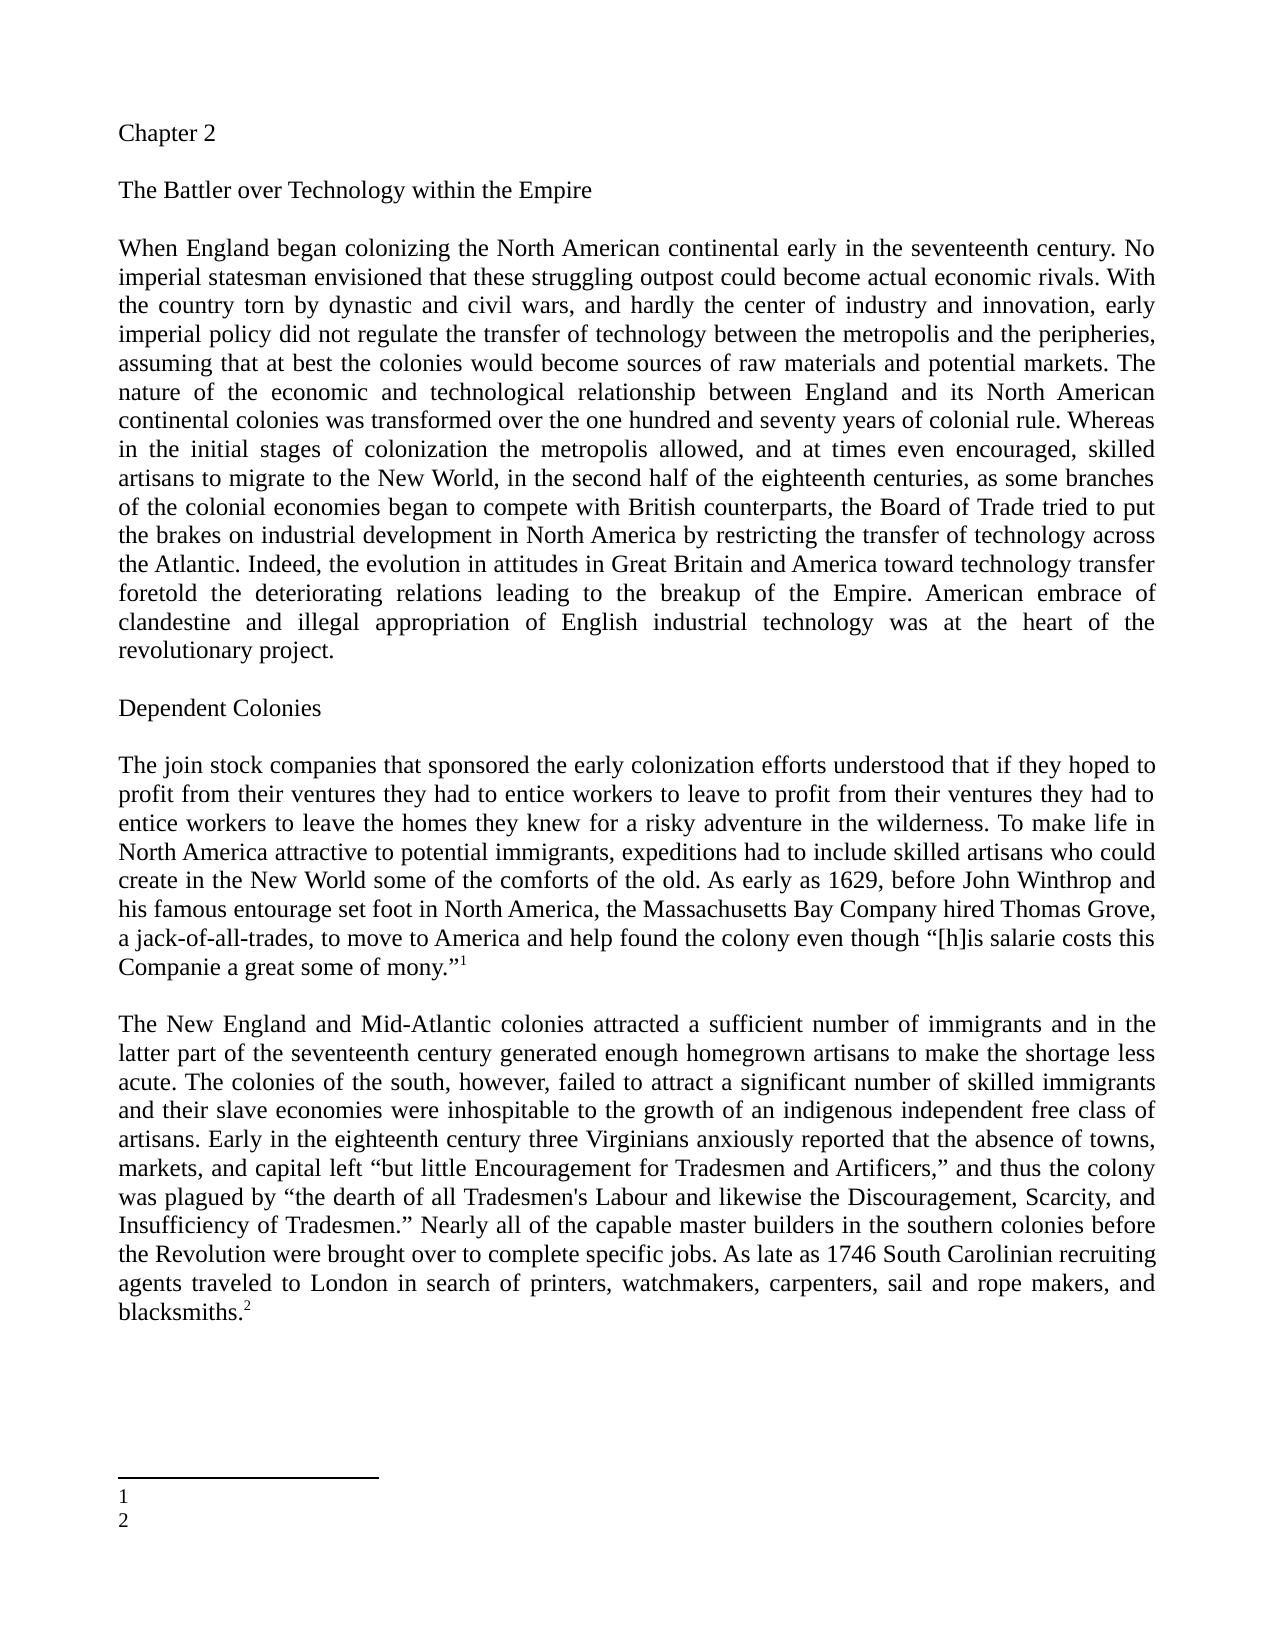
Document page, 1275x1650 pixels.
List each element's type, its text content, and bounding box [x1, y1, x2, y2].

text The Battler over Technology within the Empire [118, 176, 1157, 204]
text When England began colonizing the North American continental early in the seventeenth century. No imperial statesman envisioned that these struggling outpost could become actual economic rivals. With the country torn by dynastic and civil wars, and hardly the center of industry and innovation, early imperial policy did not regulate the transfer of technology between the metropolis and the peripheries, assuming that at best the colonies would become sources of raw materials and potential markets. The nature of the economic and technological relationship between England and its North American continental colonies was transformed over the one hundred and seventy years of colonial rule. Whereas in the initial stages of colonization the metropolis allowed, and at times even encouraged, skilled artisans to migrate to the New World, in the second half of the eighteenth centuries, as some branches of the colonial economies began to compete with British counterparts, the Board of Trade tried to put the brakes on industrial development in North America by restricting the transfer of technology across the Atlantic. Indeed, the evolution in attitudes in Great Britain and America toward technology transfer foretold the deteriorating relations leading to the breakup of the Empire. American embrace of clandestine and illegal appropriation of English industrial technology was at the heart of the revolutionary project. [118, 233, 1157, 664]
text Chapter 2 [118, 118, 1157, 147]
text The join stock companies that sponsored the early colonization efforts understood that if they hoped to profit from their ventures they had to entice workers to leave to profit from their ventures they had to entice workers to leave the homes they knew for a risky adventure in the wilderness. To make life in North America attractive to potential immigrants, expeditions had to include skilled artisans who could create in the New World some of the comforts of the old. As early as 1629, before John Winthrop and his famous entourage set foot in North America, the Massachusetts Bay Company hired Thomas Grove, a jack-of-all-trades, to move to America and help found the colony even though “[h]is salarie costs this Companie a great some of mony.” [118, 751, 1157, 981]
text Dependent Colonies [118, 693, 1157, 722]
text The New England and Mid-Atlantic colonies attracted a sufficient number of immigrants and in the latter part of the seventeenth century generated enough homegrown artisans to make the shortage less acute. The colonies of the south, however, failed to attract a significant number of skilled immigrants and their slave economies were inhospitable to the growth of an indigenous independent free class of artisans. Early in the eighteenth century three Virginians anxiously reported that the absence of towns, markets, and capital left “but little Encouragement for Tradesmen and Artificers,” and thus the colony was plagued by “the dearth of all Tradesmen's Labour and likewise the Discouragement, Scarcity, and Insufficiency of Tradesmen.” Nearly all of the capable master builders in the southern colonies before the Revolution were brought over to complete specific jobs. As late as 1746 South Carolinian recruiting agents traveled to London in search of printers, watchmakers, carpenters, sail and rope makers, and blacksmiths. [118, 1009, 1157, 1326]
